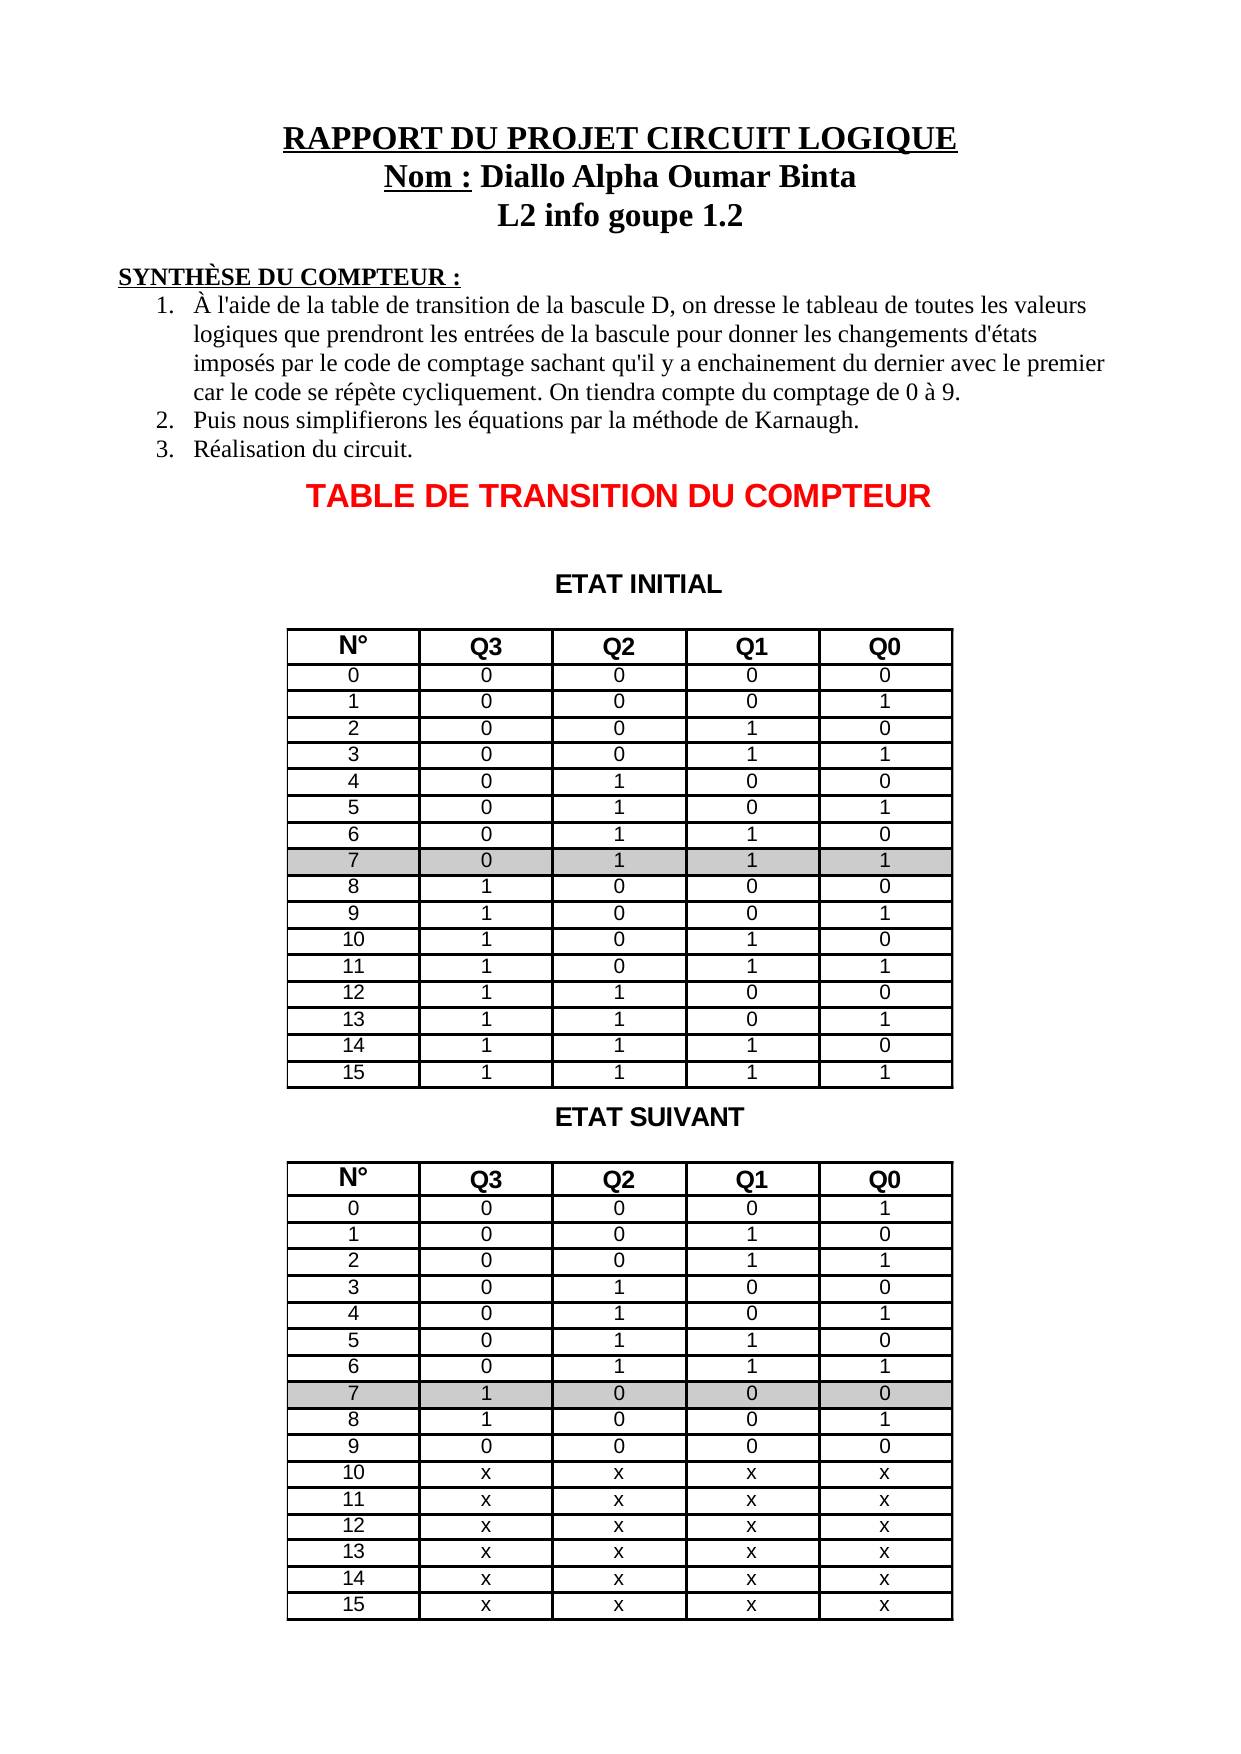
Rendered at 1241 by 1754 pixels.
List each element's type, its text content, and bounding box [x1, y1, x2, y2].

text SYNTHÈSE DU COMPTEUR : [118, 262, 1122, 291]
list Réalisation du circuit. [156, 434, 1122, 463]
list À l'aide de la table de transition de la bascule D, on dresse le tableau de toutes les valeurs logiques que prendront les entrées de la bascule pour donner les changements d'états imposés par le code de comptage sachant qu'il y a enchainement du dernier avec le premier car le code se répète cycliquement. On tiendra compte du comptage de 0 à 9. [156, 291, 1122, 406]
text L2 info goupe 1.2 [118, 195, 1122, 233]
text RAPPORT DU PROJET CIRCUIT LOGIQUE [118, 118, 1122, 156]
text Nom : Diallo Alpha Oumar Binta [118, 156, 1122, 195]
list Puis nous simplifierons les équations par la méthode de Karnaugh. [156, 406, 1122, 434]
